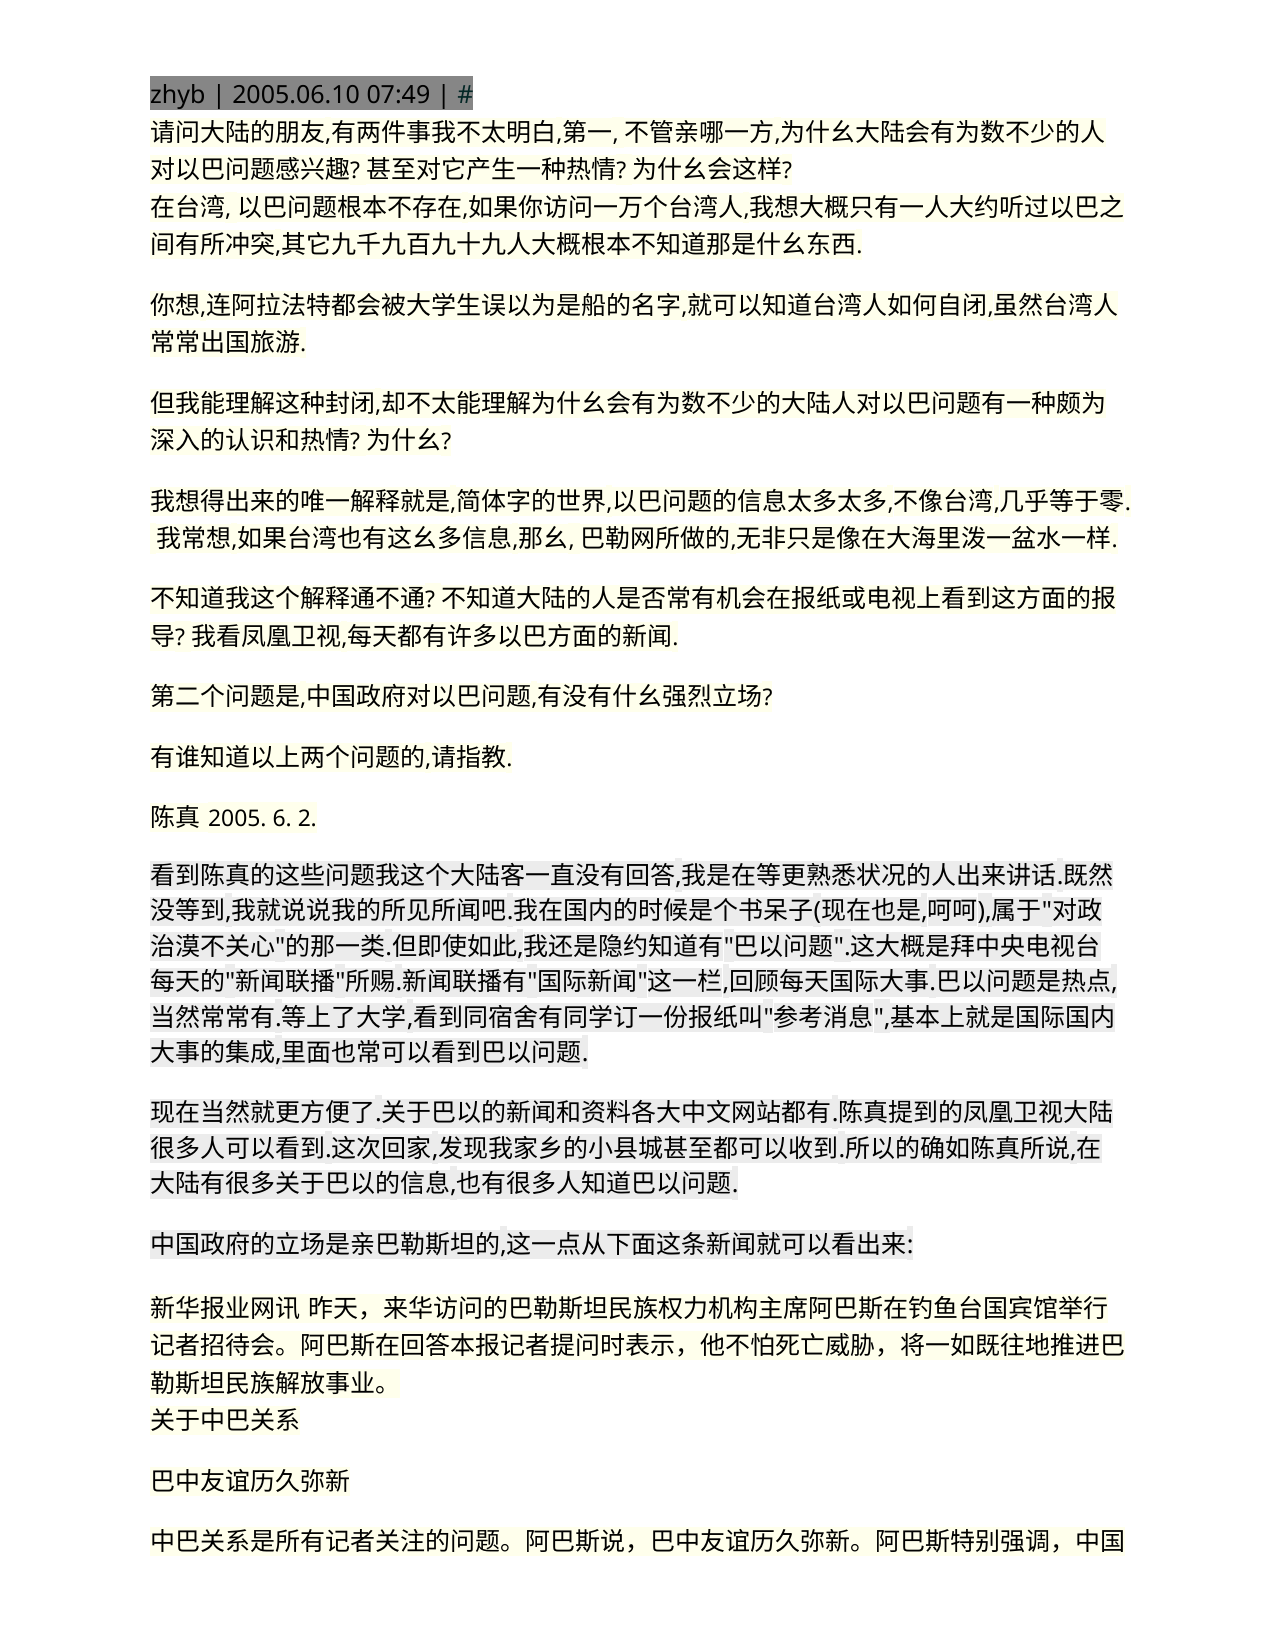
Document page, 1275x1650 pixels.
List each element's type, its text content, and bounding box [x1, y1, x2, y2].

text 第二个问题是,中国政府对以巴问题,有没有什幺强烈立场? [150, 675, 1125, 712]
text 中巴关系是所有记者关注的问题。阿巴斯说，巴中友谊历久弥新。阿巴斯特别强调，中国 [150, 1519, 1125, 1556]
text 中国政府的立场是亲巴勒斯坦的,这一点从下面这条新闻就可以看出来: [150, 1225, 1125, 1260]
text 现在当然就更方便了.关于巴以的新闻和资料各大中文网站都有.陈真提到的凤凰卫视大陆很多人可以看到.这次回家,发现我家乡的小县城甚至都可以收到.所以的确如陈真所说,在大陆有很多关于巴以的信息,也有很多人知道巴以问题. [150, 1094, 1125, 1200]
text 关于中巴关系 [150, 1398, 1125, 1435]
text 巴中友谊历久弥新 [150, 1458, 1125, 1496]
text 在台湾, 以巴问题根本不存在,如果你访问一万个台湾人,我想大概只有一人大约听过以巴之间有所冲突,其它九千九百九十九人大概根本不知道那是什幺东西. [150, 185, 1125, 260]
text 你想,连阿拉法特都会被大学生误以为是船的名字,就可以知道台湾人如何自闭,虽然台湾人常常出国旅游. [150, 283, 1125, 358]
text 不知道我这个解释通不通? 不知道大陆的人是否常有机会在报纸或电视上看到这方面的报导? 我看凤凰卫视,每天都有许多以巴方面的新闻. [150, 577, 1125, 652]
text 新华报业网讯 昨天，来华访问的巴勒斯坦民族权力机构主席阿巴斯在钓鱼台国宾馆举行记者招待会。阿巴斯在回答本报记者提问时表示，他不怕死亡威胁，将一如既往地推进巴勒斯坦民族解放事业。 [150, 1285, 1125, 1398]
text 但我能理解这种封闭,却不太能理解为什幺会有为数不少的大陆人对以巴问题有一种颇为深入的认识和热情? 为什幺? [150, 381, 1125, 456]
text 我想得出来的唯一解释就是,简体字的世界,以巴问题的信息太多太多,不像台湾,几乎等于零. 我常想,如果台湾也有这幺多信息,那幺, 巴勒网所做的,无非只是像在大海里泼一盆水一样. [150, 479, 1125, 554]
text 请问大陆的朋友,有两件事我不太明白,第一, 不管亲哪一方,为什幺大陆会有为数不少的人对以巴问题感兴趣? 甚至对它产生一种热情? 为什幺会这样? [150, 110, 1125, 185]
text 陈真 2005. 6. 2. [150, 796, 1125, 833]
text 有谁知道以上两个问题的,请指教. [150, 735, 1125, 773]
text 看到陈真的这些问题我这个大陆客一直没有回答,我是在等更熟悉状况的人出来讲话.既然没等到,我就说说我的所见所闻吧.我在国内的时候是个书呆子(现在也是,呵呵),属于"对政治漠不关心"的那一类.但即使如此,我还是隐约知道有"巴以问题".这大概是拜中央电视台每天的"新闻联播"所赐.新闻联播有"国际新闻"这一栏,回顾每天国际大事.巴以问题是热点,当然常常有.等上了大学,看到同宿舍有同学订一份报纸叫"参考消息",基本上就是国际国内大事的集成,里面也常可以看到巴以问题. [150, 856, 1125, 1069]
text zhyb | 2005.06.10 07:49 | # [150, 75, 1125, 110]
